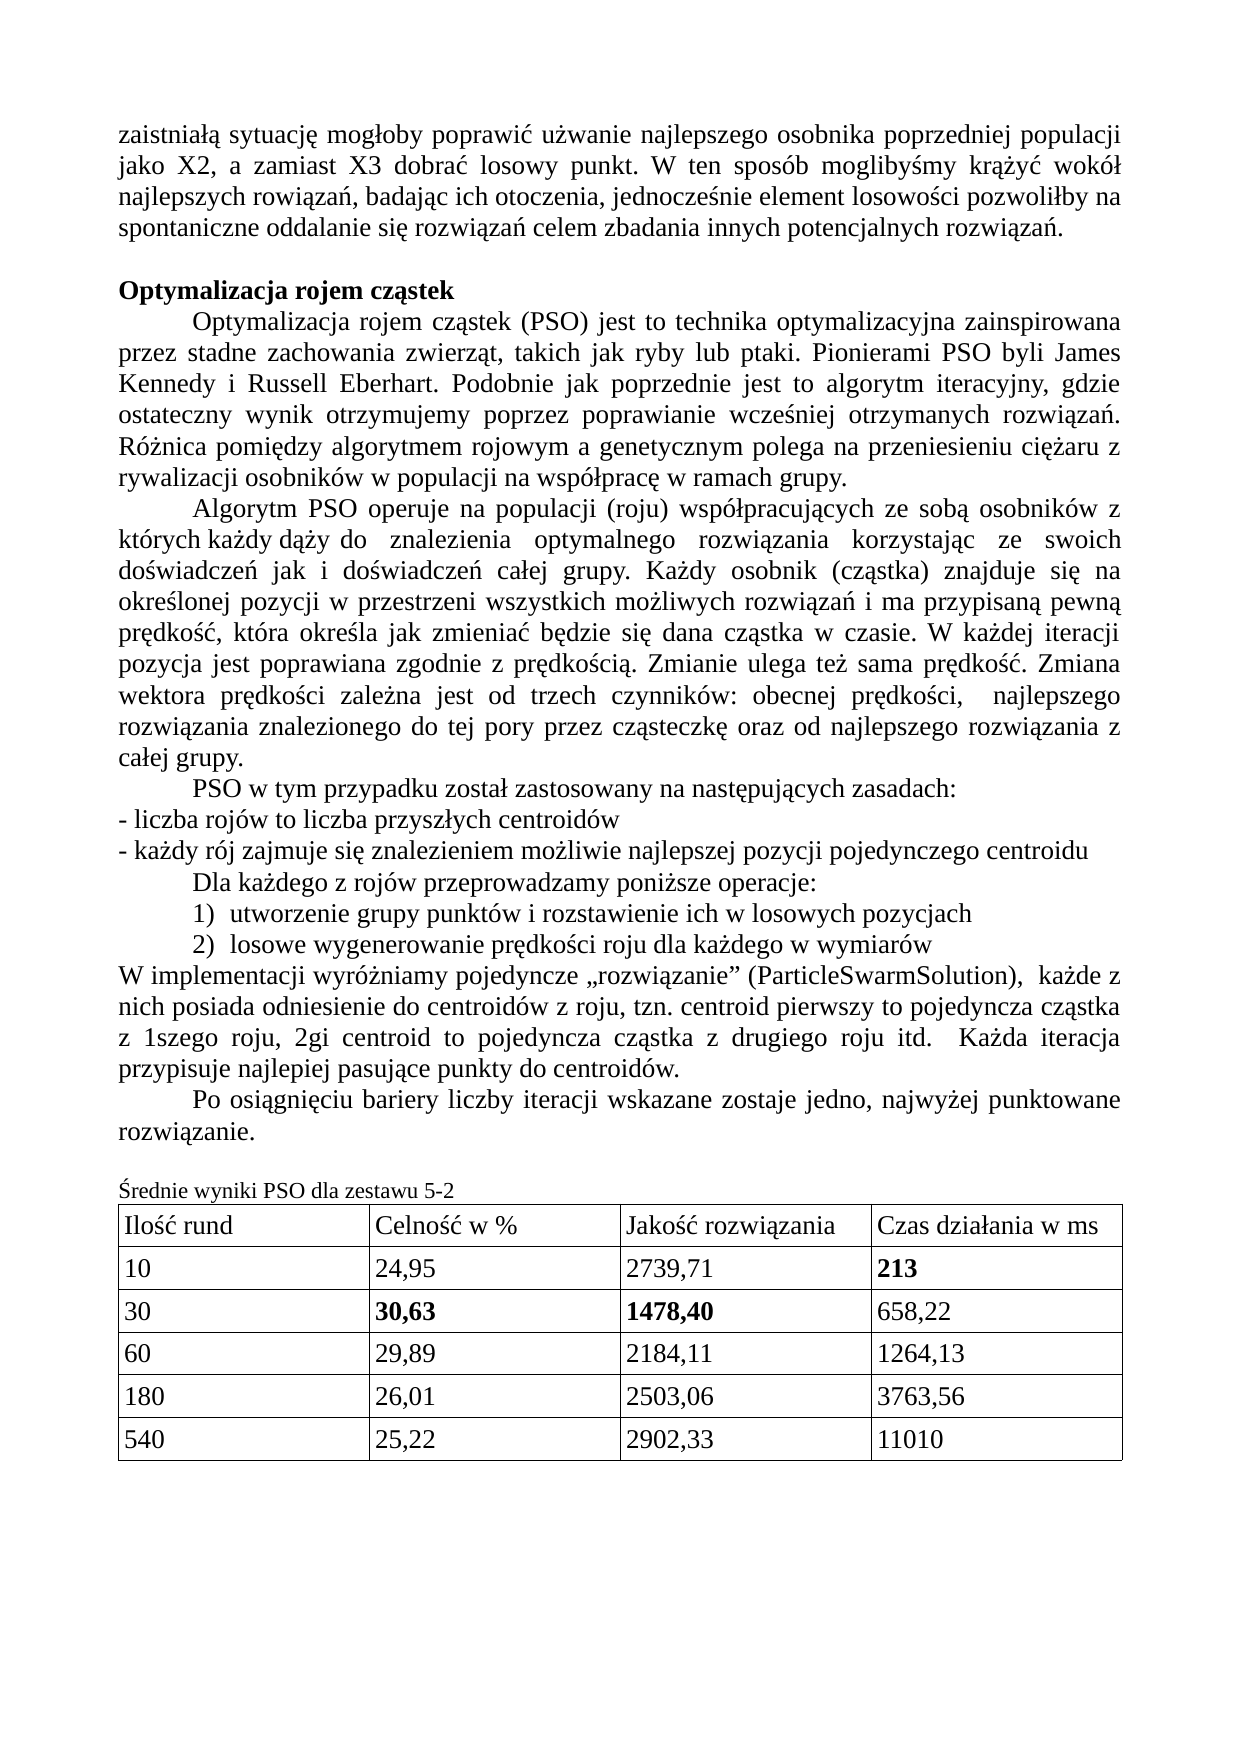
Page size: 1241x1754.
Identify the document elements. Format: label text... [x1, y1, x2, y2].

table_cell 10 [119, 1247, 369, 1289]
table_cell 540 [119, 1418, 369, 1460]
table_cell 29,89 [370, 1333, 620, 1374]
table_cell 180 [119, 1375, 369, 1417]
list utworzenie grupy punktów i rozstawienie ich w losowych pozycjach [192, 897, 1122, 928]
text W implementacji wyróżniamy pojedyncze „rozwiązanie” (ParticleSwarmSolution), każde z nich posiada odniesienie do centroidów z roju, tzn. centroid pierwszy to pojedyncza cząstka z 1szego roju, 2gi centroid to pojedyncza cząstka z drugiego roju itd. Każda iteracja przypisuje najlepiej pasujące punkty do centroidów. [118, 959, 1122, 1084]
text Algorytm PSO operuje na populacji (roju) współpracujących ze sobą osobników z których każdy dąży do znalezienia optymalnego rozwiązania korzystając ze swoich doświadczeń jak i doświadczeń całej grupy. Każdy osobnik (cząstka) znajduje się na określonej pozycji w przestrzeni wszystkich możliwych rozwiązań i ma przypisaną pewną prędkość, która określa jak zmieniać będzie się dana cząstka w czasie. W każdej iteracji pozycja jest poprawiana zgodnie z prędkością. Zmianie ulega też sama prędkość. Zmiana wektora prędkości zależna jest od trzech czynników: obecnej prędkości, najlepszego rozwiązania znalezionego do tej pory przez cząsteczkę oraz od najlepszego rozwiązania z całej grupy. [118, 492, 1122, 772]
text - każdy rój zajmuje się znalezieniem możliwie najlepszej pozycji pojedynczego centroidu [118, 834, 1122, 866]
table_cell 2503,06 [621, 1375, 871, 1417]
table_cell 1264,13 [872, 1333, 1122, 1374]
text Po osiągnięciu bariery liczby iteracji wskazane zostaje jedno, najwyżej punktowane rozwiązanie. [118, 1084, 1122, 1146]
table_cell 3763,56 [872, 1375, 1122, 1417]
text Optymalizacja rojem cząstek [118, 274, 1122, 305]
text Średnie wyniki PSO dla zestawu 5-2 [118, 1177, 1122, 1203]
table_header Celność w % [370, 1205, 620, 1246]
text PSO w tym przypadku został zastosowany na następujących zasadach: [118, 772, 1122, 803]
table_cell 2739,71 [621, 1247, 871, 1289]
table_cell 26,01 [370, 1375, 620, 1417]
table_cell 1478,40 [621, 1290, 871, 1332]
text - liczba rojów to liczba przyszłych centroidów [118, 803, 1122, 834]
table_cell 11010 [872, 1418, 1122, 1460]
table_cell 2902,33 [621, 1418, 871, 1460]
text zaistniałą sytuację mogłoby poprawić użwanie najlepszego osobnika poprzedniej populacji jako X2, a zamiast X3 dobrać losowy punkt. W ten sposób moglibyśmy krążyć wokół najlepszych rowiązań, badając ich otoczenia, jednocześnie element losowości pozwoliłby na spontaniczne oddalanie się rozwiązań celem zbadania innych potencjalnych rozwiązań. [118, 118, 1122, 243]
table_cell 30 [119, 1290, 369, 1332]
table_header Ilość rund [119, 1205, 369, 1246]
table_header Czas działania w ms [872, 1205, 1122, 1246]
table_cell 25,22 [370, 1418, 620, 1460]
table_cell 658,22 [872, 1290, 1122, 1332]
table_cell 24,95 [370, 1247, 620, 1289]
list losowe wygenerowanie prędkości roju dla każdego w wymiarów [192, 928, 1122, 959]
table_cell 60 [119, 1333, 369, 1374]
table_cell 2184,11 [621, 1333, 871, 1374]
table_cell 30,63 [370, 1290, 620, 1332]
table_cell 213 [872, 1247, 1122, 1289]
text Optymalizacja rojem cząstek (PSO) jest to technika optymalizacyjna zainspirowana przez stadne zachowania zwierząt, takich jak ryby lub ptaki. Pionierami PSO byli James Kennedy i Russell Eberhart. Podobnie jak poprzednie jest to algorytm iteracyjny, gdzie ostateczny wynik otrzymujemy poprzez poprawianie wcześniej otrzymanych rozwiązań. Różnica pomiędzy algorytmem rojowym a genetycznym polega na przeniesieniu ciężaru z rywalizacji osobników w populacji na współpracę w ramach grupy. [118, 305, 1122, 492]
text Dla każdego z rojów przeprowadzamy poniższe operacje: [118, 866, 1122, 897]
table_header Jakość rozwiązania [621, 1205, 871, 1246]
